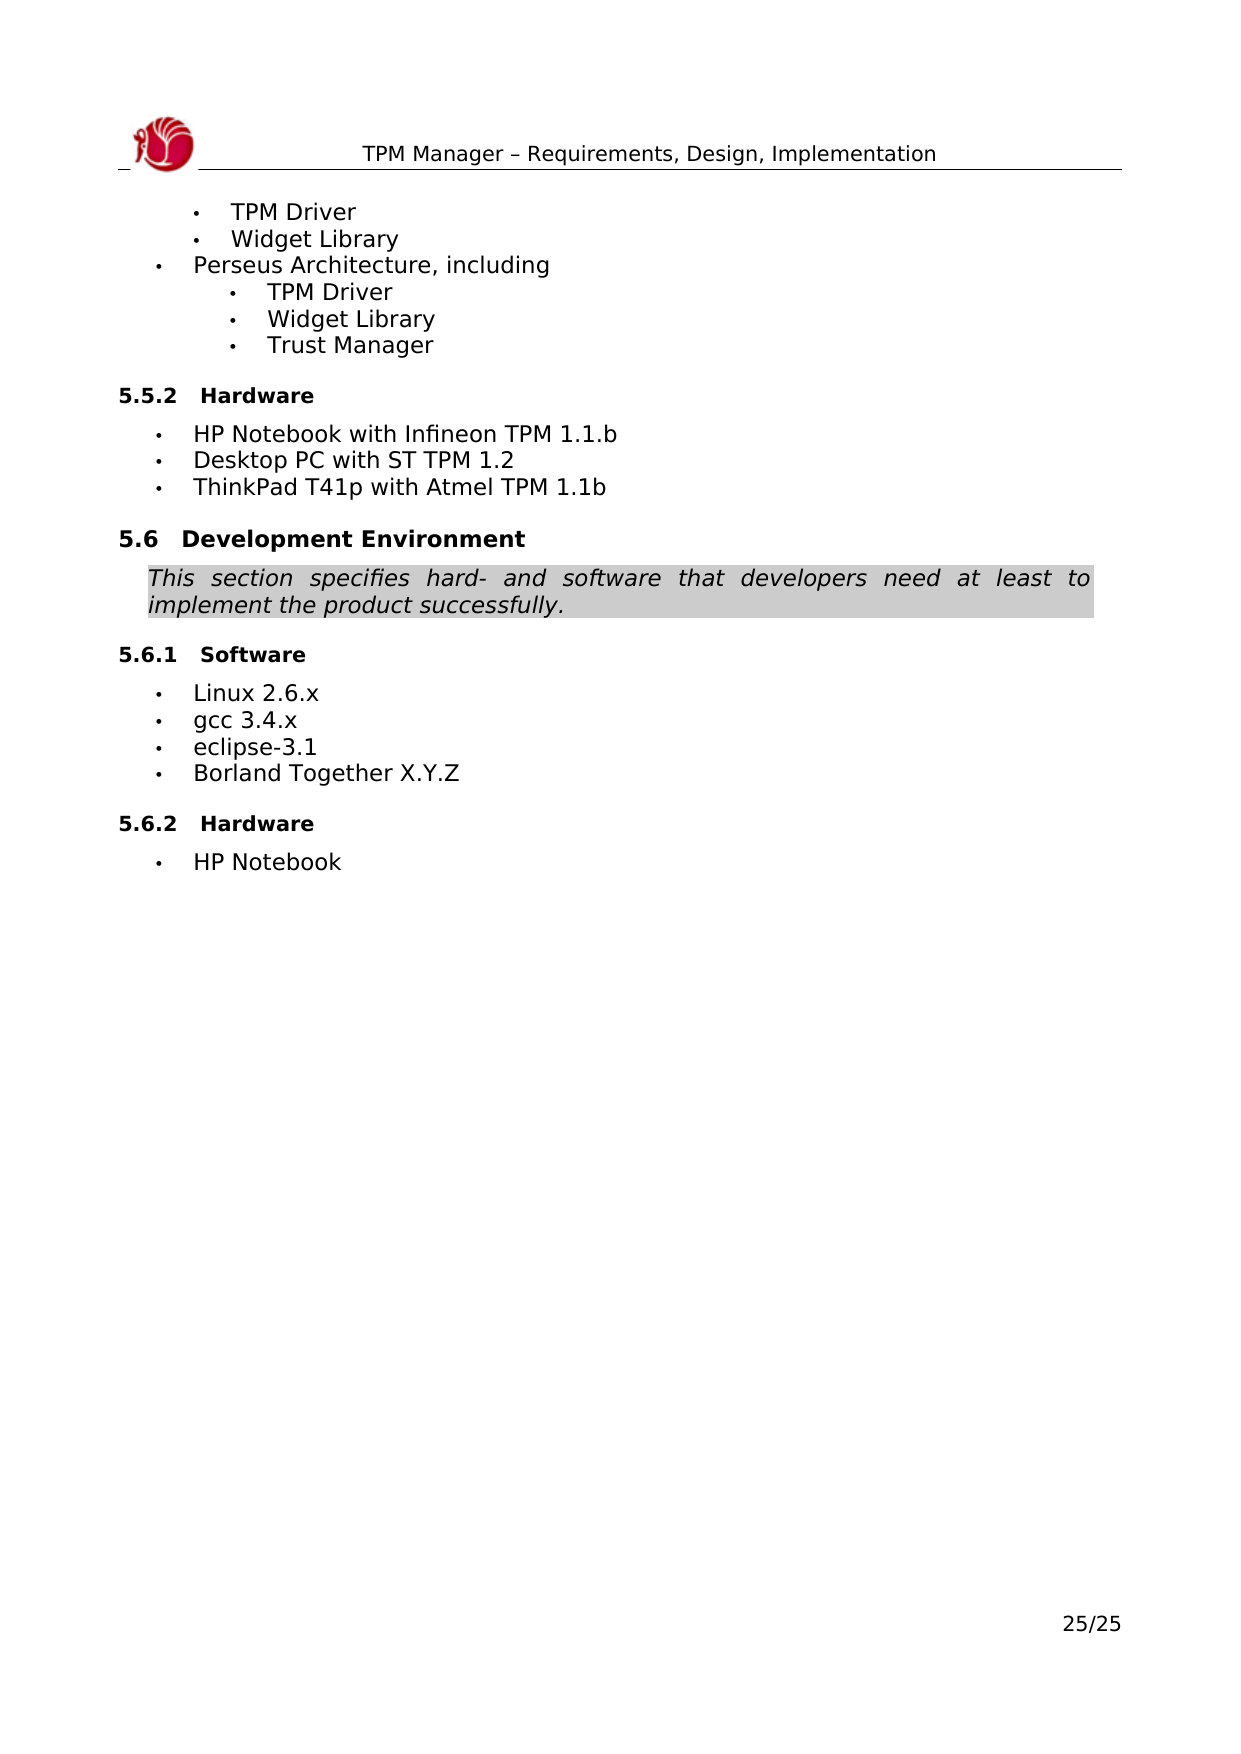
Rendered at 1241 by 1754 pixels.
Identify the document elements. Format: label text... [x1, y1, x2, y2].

list HP Notebook with Infineon TPM 1.1.b [156, 421, 1122, 448]
subtitle Software [118, 643, 1122, 668]
list gcc 3.4.x [156, 707, 1122, 734]
text This section specifies hard- and software that developers need at least to implement the product successfully. [148, 565, 1094, 618]
list Borland Together X.Y.Z [156, 760, 1122, 787]
list eclipse-3.1 [156, 734, 1122, 760]
subtitle Development Environment [118, 526, 1122, 553]
list HP Notebook [156, 849, 1122, 875]
list TPM Driver [193, 199, 1122, 226]
list Linux 2.6.x [156, 680, 1122, 707]
picture [130, 114, 199, 174]
subtitle Hardware [118, 812, 1122, 836]
list Widget Library [193, 226, 1122, 253]
list ThinkPad T41p with Atmel TPM 1.1b [156, 474, 1122, 501]
subtitle Hardware [118, 384, 1122, 408]
list Desktop PC with ST TPM 1.2 [156, 448, 1122, 474]
list Widget Library [229, 306, 1122, 333]
list TPM Driver [229, 279, 1122, 306]
list Trust Manager [229, 333, 1122, 359]
list Perseus Architecture, including [156, 253, 1122, 279]
